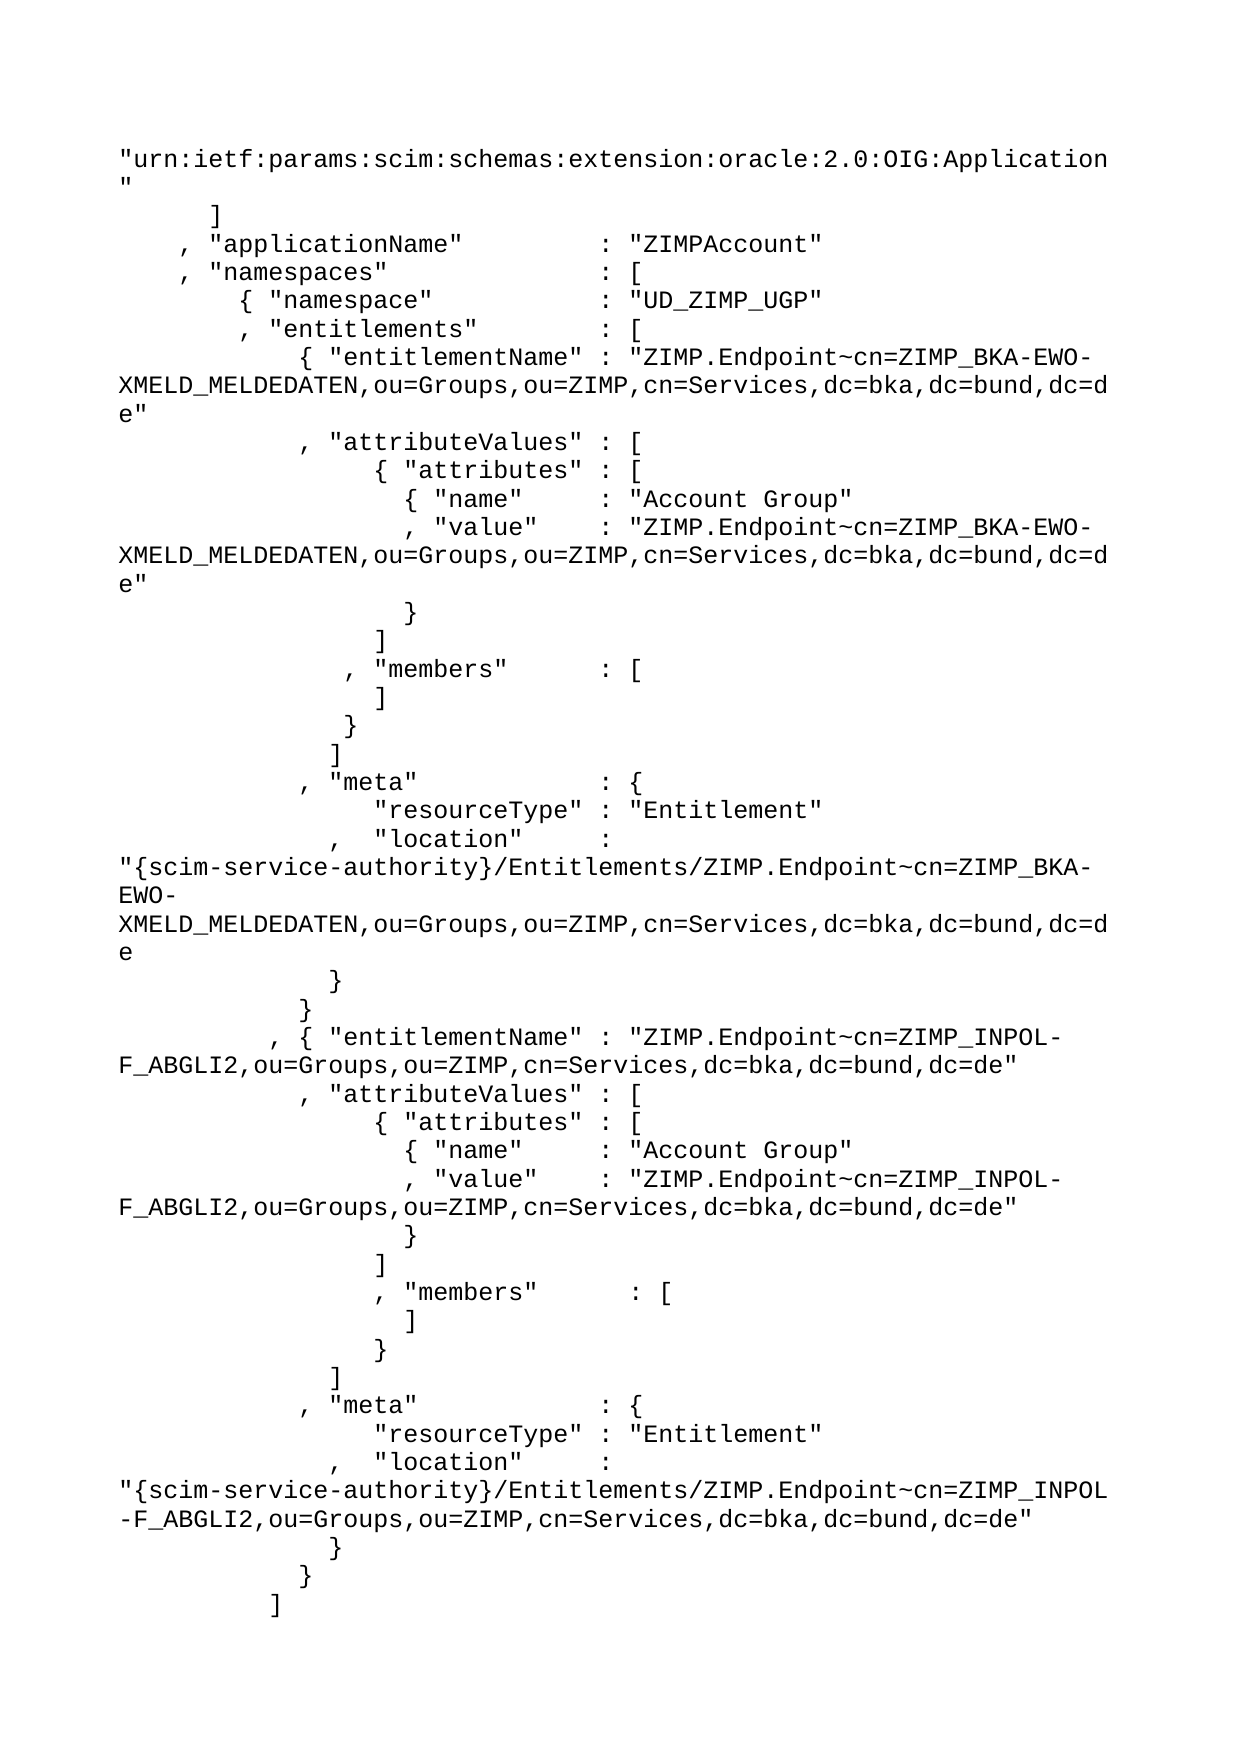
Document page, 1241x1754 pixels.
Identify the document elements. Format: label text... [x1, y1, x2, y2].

text { "attributes" : [ [118, 458, 1122, 486]
text } [118, 600, 1122, 628]
text , "entitlements" : [ [118, 316, 1122, 345]
text , "applicationName" : "ZIMPAccount" [118, 231, 1122, 260]
text , "attributeValues" : [ [118, 430, 1122, 458]
text , "location" : "{scim-service-authority}/Entitlements/ZIMP.Endpoint~cn=ZIMP_INPOL-F_ABGLI2,ou=Groups,ou=ZIMP,cn=Services,dc=bka,dc=bund,dc=de" [118, 1450, 1122, 1535]
text , "attributeValues" : [ [118, 1081, 1122, 1110]
text ] [118, 628, 1122, 656]
text , "location" : "{scim-service-authority}/Entitlements/ZIMP.Endpoint~cn=ZIMP_BKA-EWO-XMELD_MELDEDATEN,ou=Groups,ou=ZIMP,cn=Services,dc=bka,dc=bund,dc=de [118, 826, 1122, 968]
text , "value" : "ZIMP.Endpoint~cn=ZIMP_INPOL-F_ABGLI2,ou=Groups,ou=ZIMP,cn=Services,dc=bka,dc=bund,dc=de" [118, 1166, 1122, 1223]
text } [118, 968, 1122, 996]
text , "meta" : { [118, 770, 1122, 798]
text { "name" : "Account Group" [118, 486, 1122, 515]
text ] [118, 1365, 1122, 1393]
text } [118, 1223, 1122, 1251]
text ] [118, 1251, 1122, 1280]
text ] [118, 1591, 1122, 1620]
text } [118, 713, 1122, 741]
text , "members" : [ [118, 1280, 1122, 1308]
text "urn:ietf:params:scim:schemas:extension:oracle:2.0:OIG:Application" [118, 118, 1122, 203]
text } [118, 1563, 1122, 1591]
text } [118, 1535, 1122, 1563]
text ] [118, 203, 1122, 231]
text { "entitlementName" : "ZIMP.Endpoint~cn=ZIMP_BKA-EWO-XMELD_MELDEDATEN,ou=Groups,ou=ZIMP,cn=Services,dc=bka,dc=bund,dc=de" [118, 345, 1122, 430]
text , "value" : "ZIMP.Endpoint~cn=ZIMP_BKA-EWO-XMELD_MELDEDATEN,ou=Groups,ou=ZIMP,cn=Services,dc=bka,dc=bund,dc=de" [118, 515, 1122, 600]
text , "namespaces" : [ [118, 260, 1122, 288]
text { "namespace" : "UD_ZIMP_UGP" [118, 288, 1122, 316]
text ] [118, 1308, 1122, 1336]
text ] [118, 741, 1122, 770]
text } [118, 1336, 1122, 1365]
text , { "entitlementName" : "ZIMP.Endpoint~cn=ZIMP_INPOL-F_ABGLI2,ou=Groups,ou=ZIMP,cn=Services,dc=bka,dc=bund,dc=de" [118, 1025, 1122, 1081]
text { "name" : "Account Group" [118, 1138, 1122, 1166]
text } [118, 996, 1122, 1025]
text "resourceType" : "Entitlement" [118, 1421, 1122, 1450]
text "resourceType" : "Entitlement" [118, 798, 1122, 826]
text { "attributes" : [ [118, 1110, 1122, 1138]
text , "members" : [ [118, 656, 1122, 685]
text , "meta" : { [118, 1393, 1122, 1421]
text ] [118, 685, 1122, 713]
